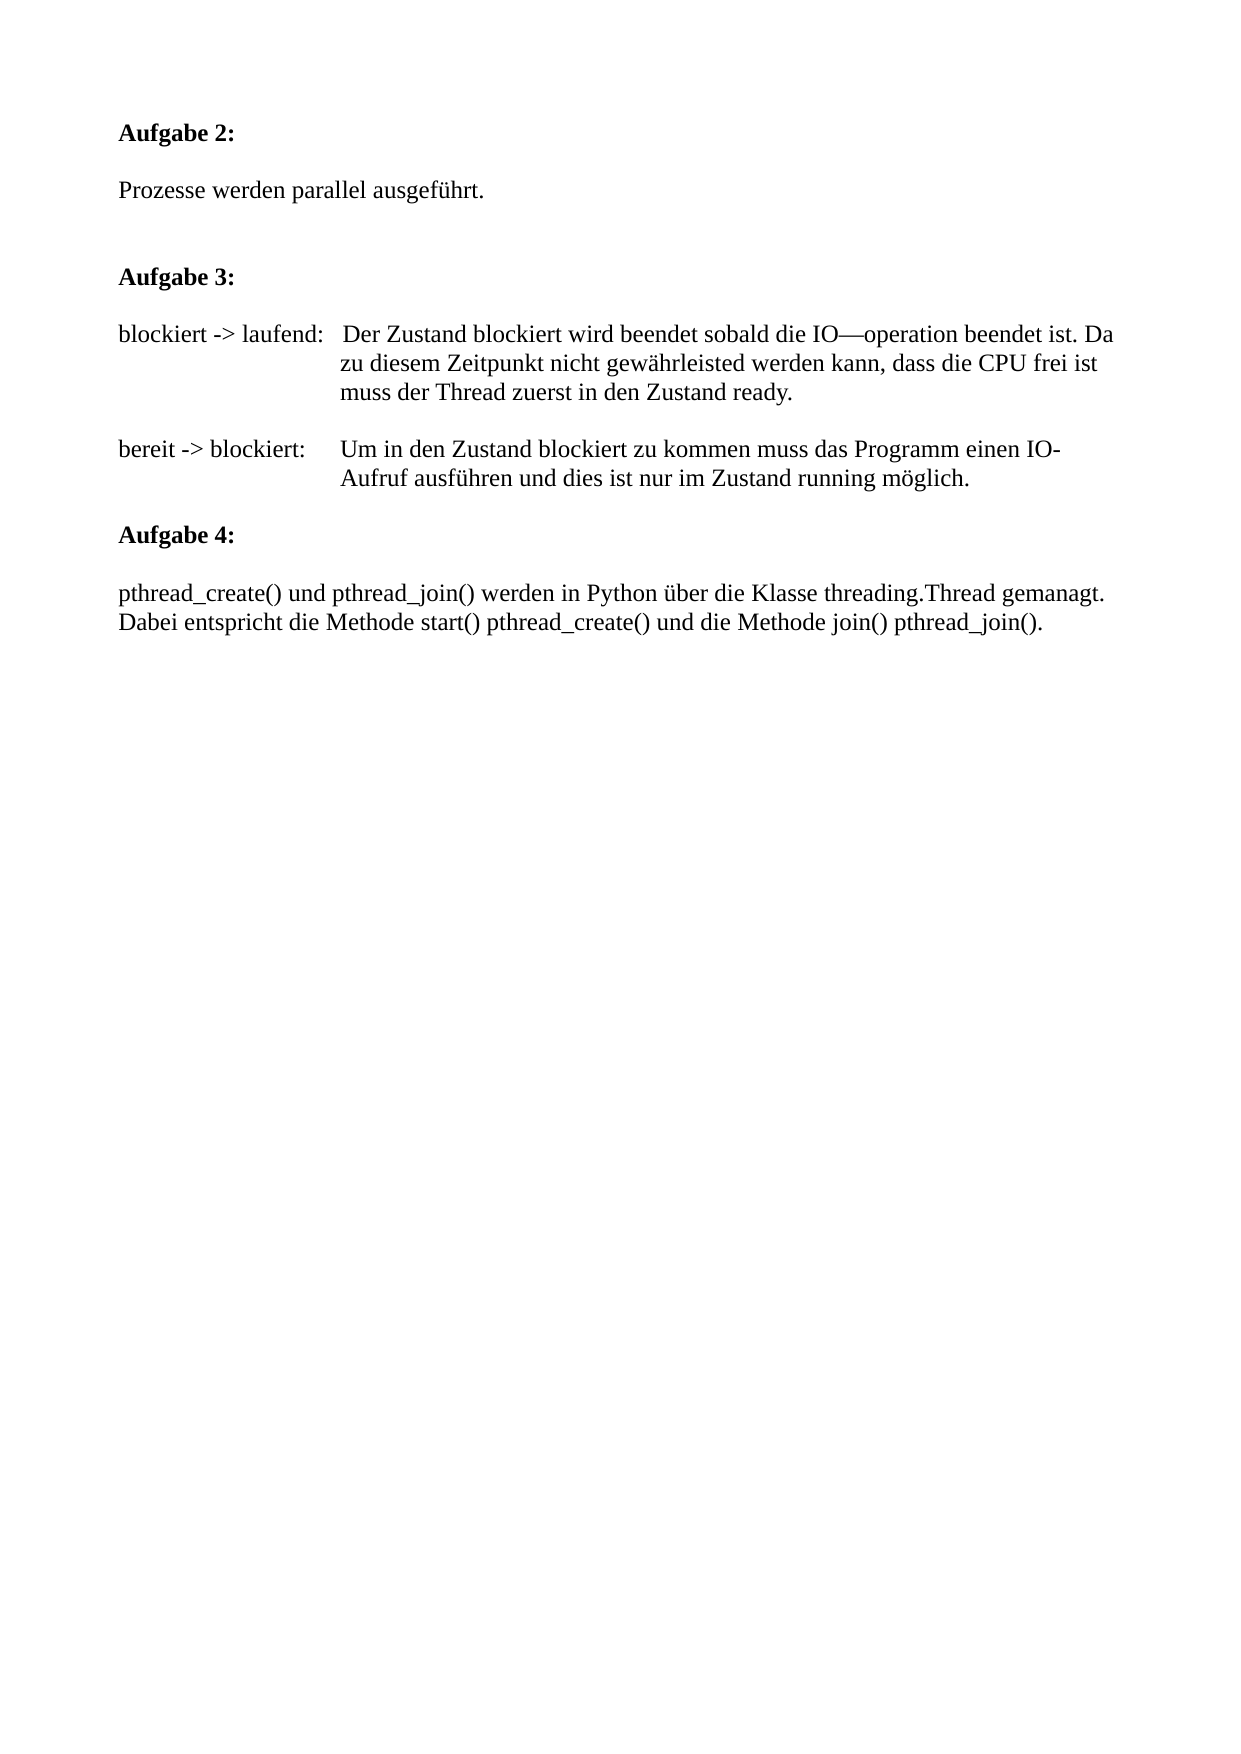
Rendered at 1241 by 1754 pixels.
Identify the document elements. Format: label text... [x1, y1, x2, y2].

text Aufgabe 2: [118, 118, 1122, 147]
text Aufgabe 3: [118, 262, 1122, 291]
text pthread_create() und pthread_join() werden in Python über die Klasse threading.Thread gemanagt. Dabei entspricht die Methode start() pthread_create() und die Methode join() pthread_join(). [118, 578, 1122, 636]
text Aufgabe 4: [118, 521, 1122, 549]
text Prozesse werden parallel ausgeführt. [118, 176, 1122, 204]
text blockiert -> laufend: Der Zustand blockiert wird beendet sobald die IO—operation beendet ist. Da zu diesem Zeitpunkt nicht gewährleisted werden kann, dass die CPU frei ist muss der Thread zuerst in den Zustand ready. [118, 319, 1122, 406]
text bereit -> blockiert: Um in den Zustand blockiert zu kommen muss das Programm einen IO- Aufruf ausführen und dies ist nur im Zustand running möglich. [118, 434, 1122, 492]
